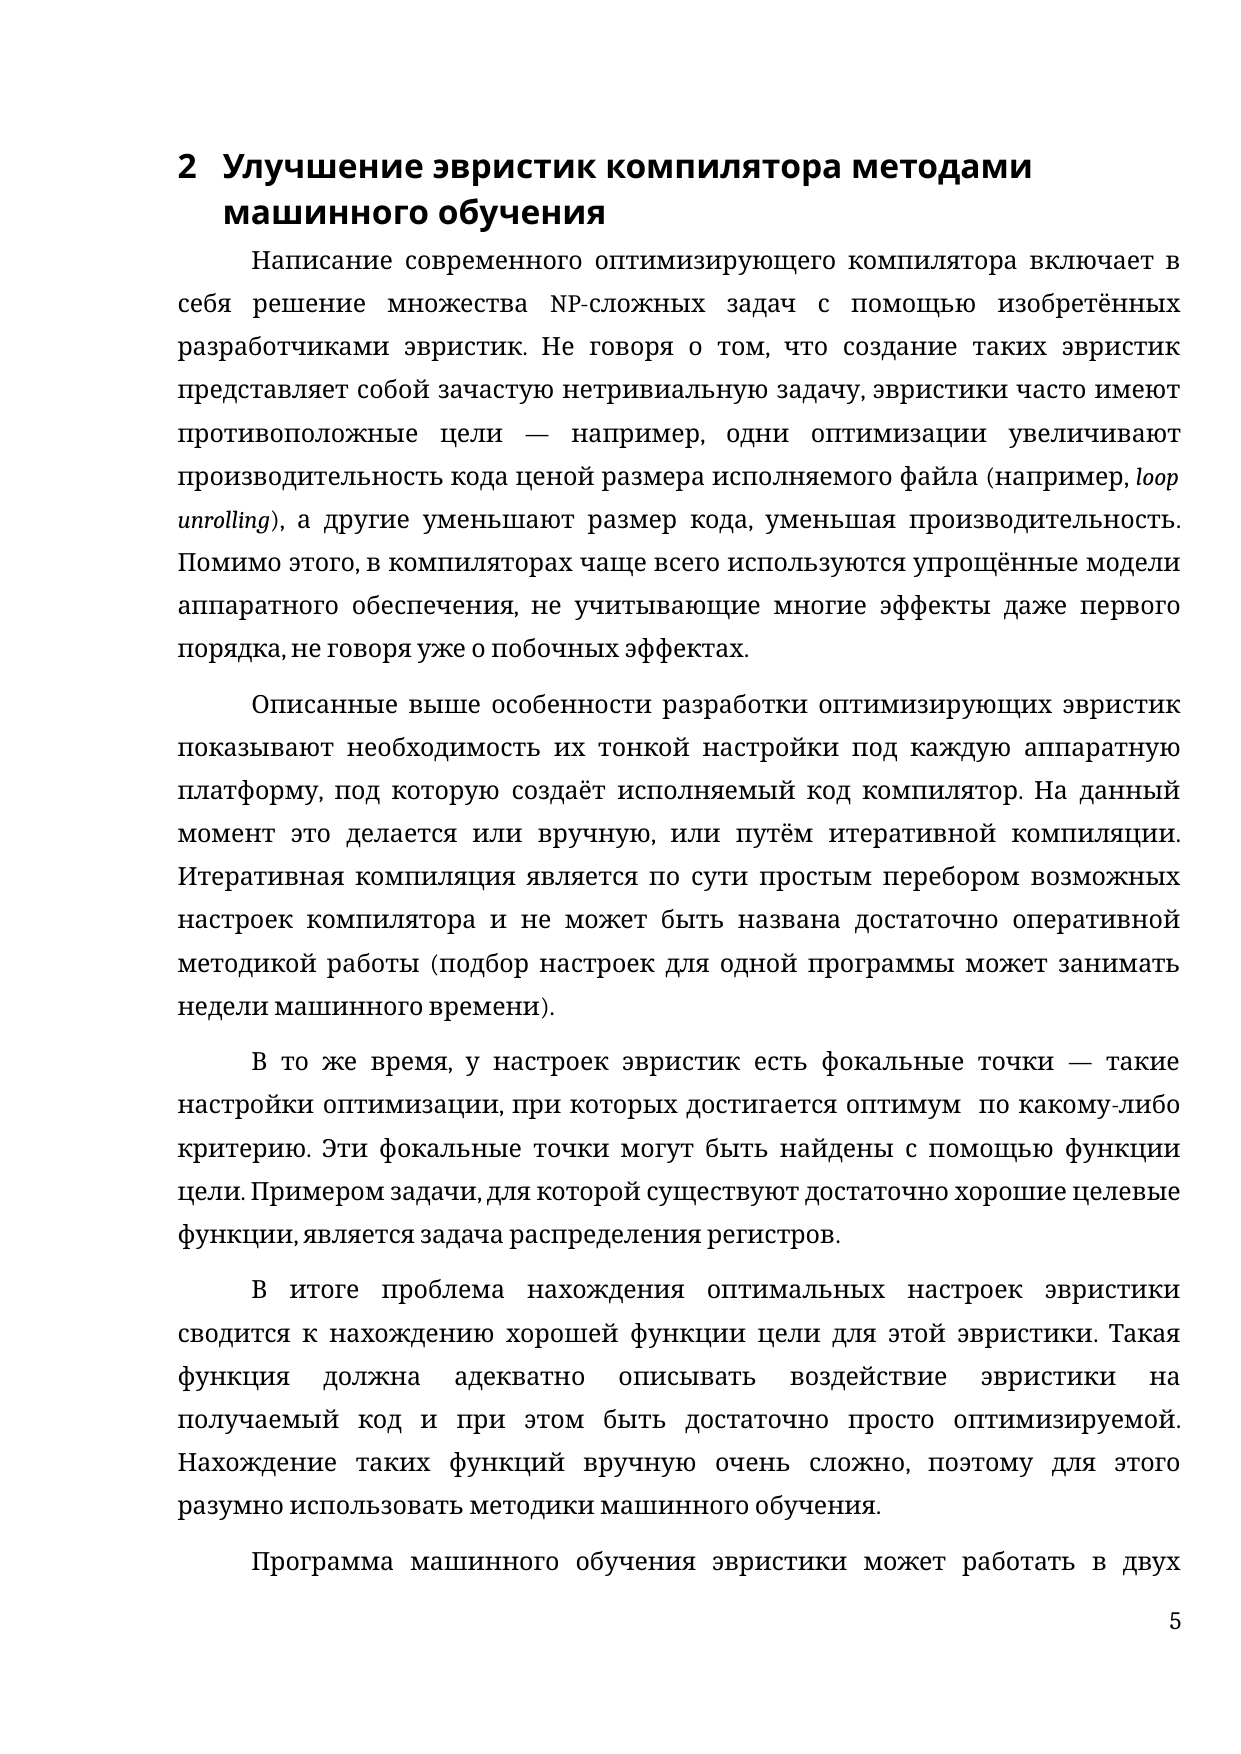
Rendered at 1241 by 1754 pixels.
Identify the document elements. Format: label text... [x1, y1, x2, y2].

text Описанные выше особенности разработки оптимизирующих эвристик показывают необходимость их тонкой настройки под каждую аппаратную платформу, под которую создаёт исполняемый код компилятор. На данный момент это делается или вручную, или путём итеративной компиляции. Итеративная компиляция является по сути простым перебором возможных настроек компилятора и не может быть названа достаточно оперативной методикой работы (подбор настроек для одной программы может занимать недели машинного времени). [177, 691, 1181, 1021]
text В итоге проблема нахождения оптимальных настроек эвристики сводится к нахождению хорошей функции цели для этой эвристики. Такая функция должна адекватно описывать воздействие эвристики на получаемый код и при этом быть достаточно просто оптимизируемой. Нахождение таких функций вручную очень сложно, поэтому для этого разумно использовать методики машинного обучения. [177, 1276, 1181, 1521]
subtitle Улучшение эвристик компилятора методами машинного обучения [177, 143, 1181, 234]
text В то же время, у настроек эвристик есть фокальные точки — такие настройки оптимизации, при которых достигается оптимум по какому-либо критерию. Эти фокальные точки могут быть найдены с помощью функции цели. Примером задачи, для которой существуют достаточно хорошие целевые функции, является задача распределения регистров. [177, 1048, 1181, 1249]
text Написание современного оптимизирующего компилятора включает в себя решение множества NP-сложных задач с помощью изобретённых разработчиками эвристик. Не говоря о том, что создание таких эвристик представляет собой зачастую нетривиальную задачу, эвристики часто имеют противоположные цели — например, одни оптимизации увеличивают производительность кода ценой размера исполняемого файла (например, loop unrolling), а другие уменьшают размер кода, уменьшая производительность. Помимо этого, в компиляторах чаще всего используются упрощённые модели аппаратного обеспечения, не учитывающие многие эффекты даже первого порядка, не говоря уже о побочных эффектах. [177, 247, 1181, 664]
text Программа машинного обучения эвристики может работать в двух [177, 1548, 1181, 1576]
